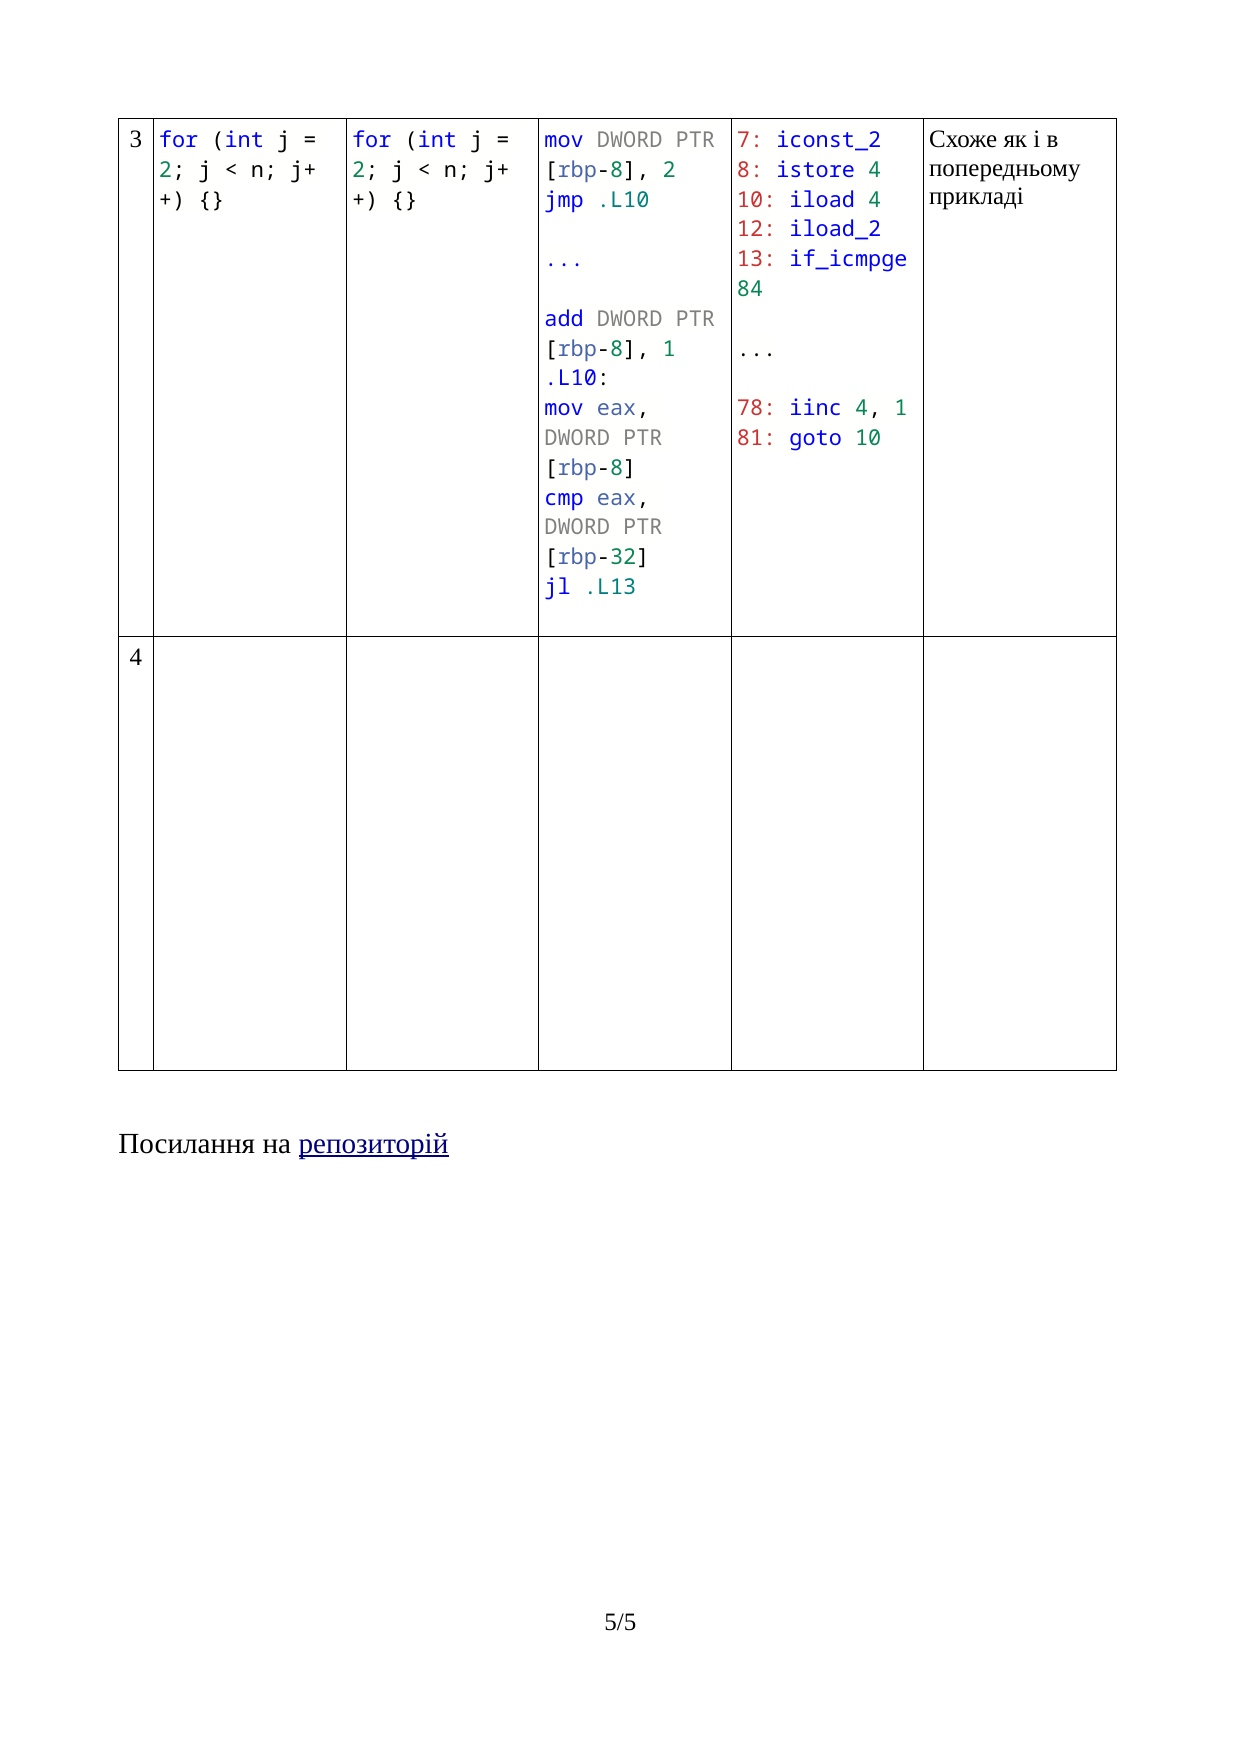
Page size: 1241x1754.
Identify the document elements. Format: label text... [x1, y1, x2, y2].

text Посилання на репозиторій [118, 1126, 1122, 1159]
table_cell [154, 637, 346, 1070]
table_cell 7: iconst_2 8: istore 4 10: iload 4 12: iload_2 13: if_icmpge 84 ... 78: iinc 4, 1 81: goto 10 [732, 119, 923, 636]
table_cell mov DWORD PTR [rbp-8], 2 jmp .L10 ... add DWORD PTR [rbp-8], 1 .L10: mov eax, DWORD PTR [rbp-8] cmp eax, DWORD PTR [rbp-32] jl .L13 [539, 119, 731, 636]
table_cell 3 [119, 119, 153, 636]
table_cell [347, 637, 538, 1070]
table_cell 4 [119, 637, 153, 1070]
table_cell for (int j = 2; j < n; j++) {} [347, 119, 538, 636]
table_cell Схоже як і в попередньому прикладі [924, 119, 1116, 636]
table_cell [539, 637, 731, 1070]
table_cell [732, 637, 923, 1070]
table_cell for (int j = 2; j < n; j++) {} [154, 119, 346, 636]
table_cell [924, 637, 1116, 1070]
